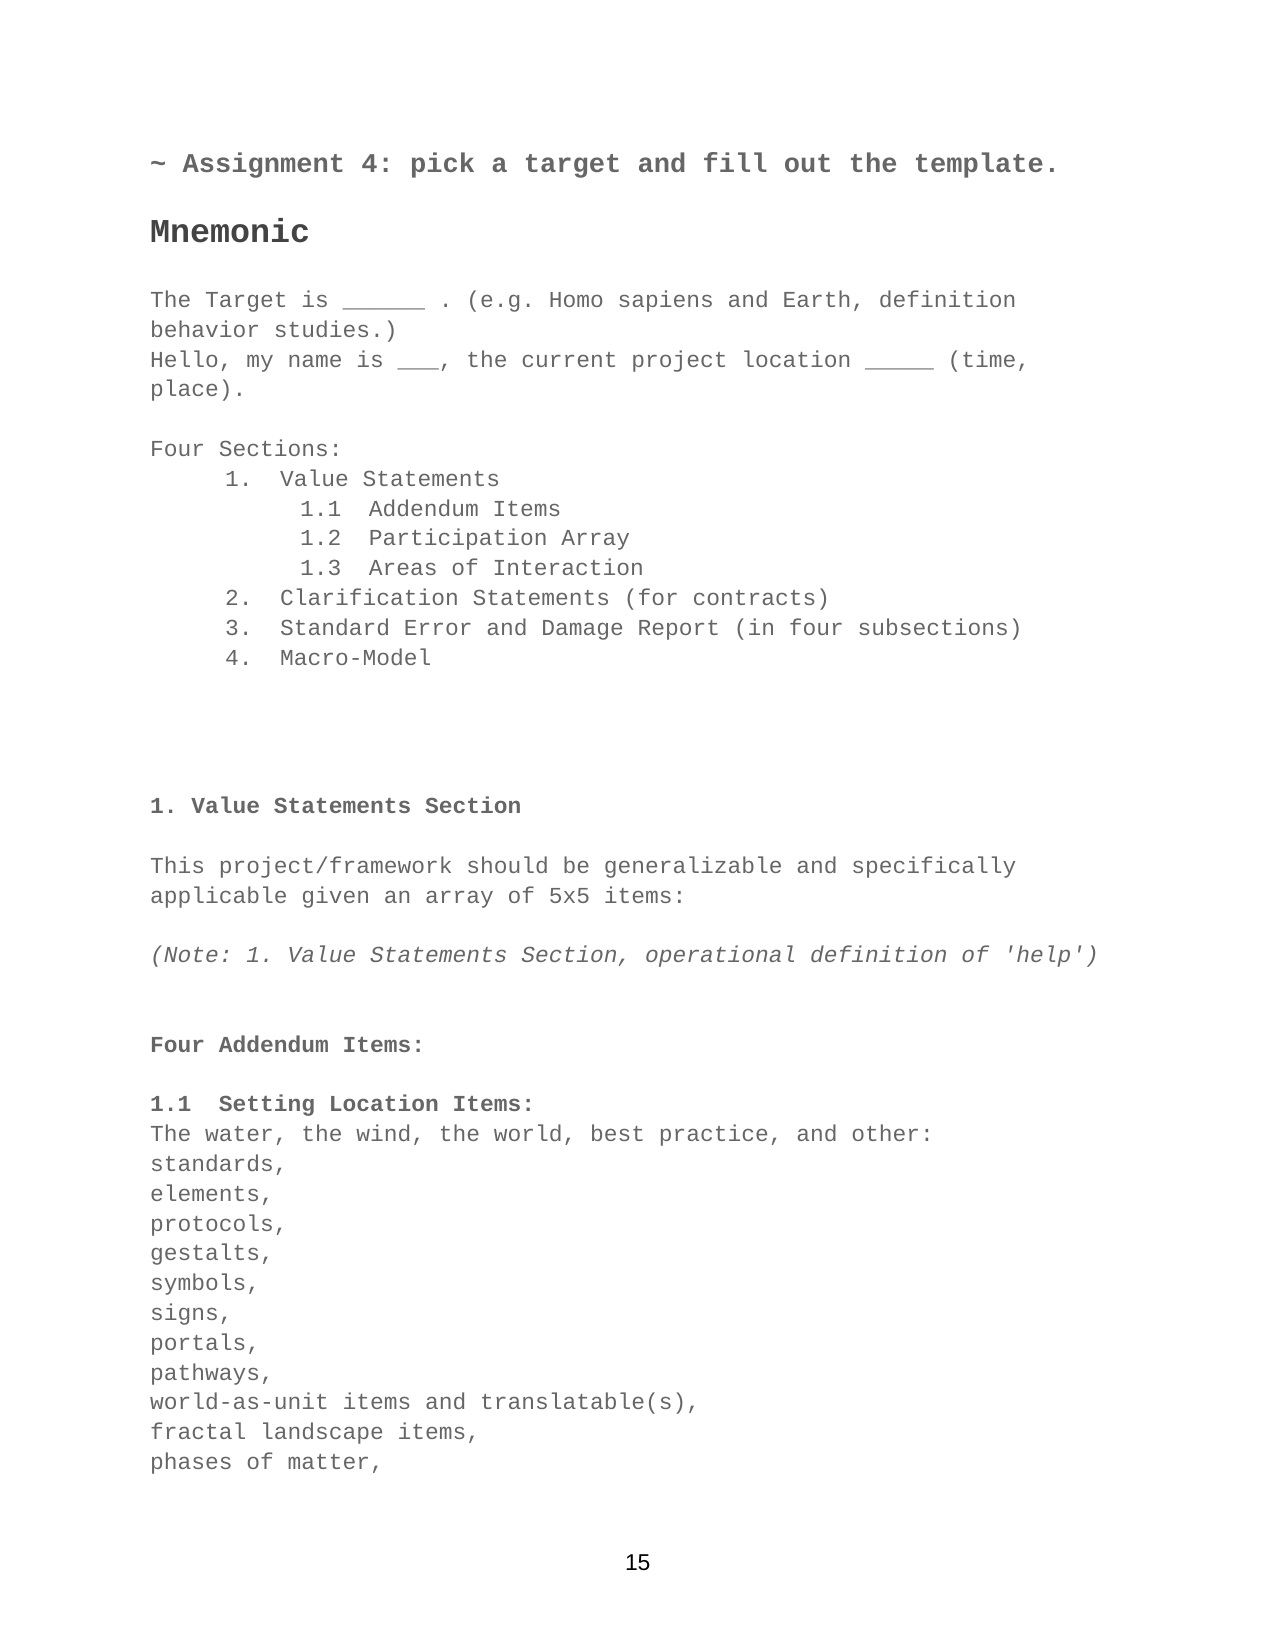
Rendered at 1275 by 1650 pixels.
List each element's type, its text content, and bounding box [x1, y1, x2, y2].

text Mnemonic [150, 215, 1125, 253]
text fractal landscape items, [150, 1420, 1125, 1446]
text phases of matter, [150, 1450, 1125, 1476]
text The Target is ______ . (e.g. Homo sapiens and Earth, definition behavior studies.) [150, 288, 1125, 344]
text elements, [150, 1182, 1125, 1208]
text 1.1 Addendum Items [300, 497, 1125, 523]
text The water, the wind, the world, best practice, and other: [150, 1122, 1125, 1148]
text symbols, [150, 1271, 1125, 1297]
text 1. Value Statements Section [150, 795, 1125, 821]
text ~ Assignment 4: pick a target and fill out the template. [150, 150, 1125, 181]
text (Note: 1. Value Statements Section, operational definition of 'help') [150, 944, 1125, 970]
text Hello, my name is ___, the current project location _____ (time, place). [150, 348, 1125, 404]
text 1. Value Statements [225, 467, 1125, 493]
text 3. Standard Error and Damage Report (in four subsections) [225, 616, 1125, 642]
text world-as-unit items and translatable(s), [150, 1391, 1125, 1417]
text Four Addendum Items: [150, 1033, 1125, 1059]
text pathways, [150, 1361, 1125, 1387]
text portals, [150, 1331, 1125, 1357]
text 1.2 Participation Array [300, 527, 1125, 553]
text protocols, [150, 1212, 1125, 1238]
text gestalts, [150, 1242, 1125, 1268]
text 2. Clarification Statements (for contracts) [225, 586, 1125, 612]
text signs, [150, 1301, 1125, 1327]
text Four Sections: [150, 437, 1125, 463]
text This project/framework should be generalizable and specifically applicable given an array of 5x5 items: [150, 854, 1125, 910]
text 4. Macro-Model [225, 646, 1125, 672]
text standards, [150, 1152, 1125, 1178]
text 1.1 Setting Location Items: [150, 1093, 1125, 1119]
text 1.3 Areas of Interaction [225, 556, 1125, 582]
